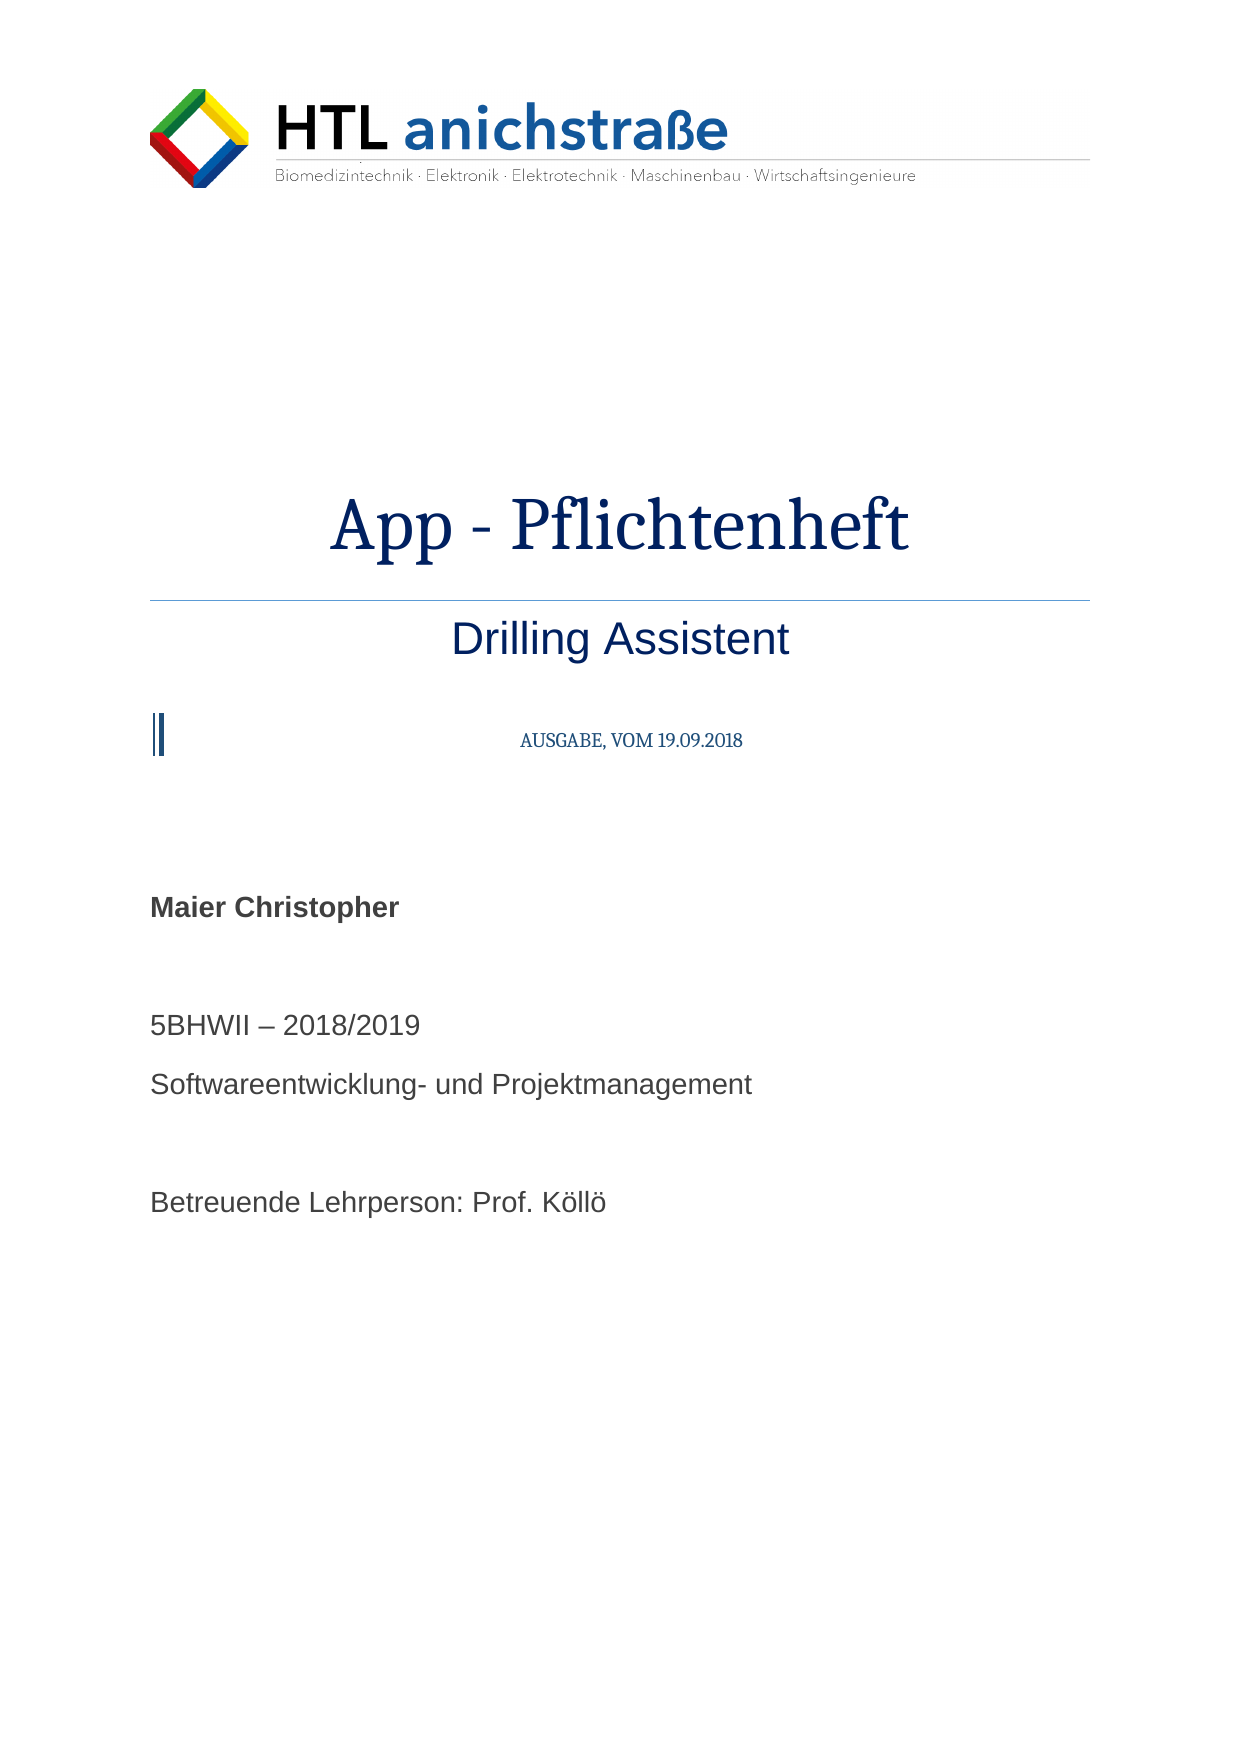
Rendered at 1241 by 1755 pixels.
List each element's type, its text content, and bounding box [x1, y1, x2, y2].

table_cell [150, 675, 1090, 712]
text Betreuende Lehrperson: Prof. Köllö [150, 1185, 1090, 1218]
table_cell Drilling Assistent [150, 601, 1090, 675]
table_header [150, 188, 1090, 450]
text Ausgabe, vom 19.09.2018 [153, 712, 1090, 756]
text Maier Christopher [150, 890, 1090, 923]
text 5BHWII – 2018/2019 [150, 1008, 1090, 1041]
text Softwareentwicklung- und Projektmanagement [150, 1067, 1090, 1100]
table_cell App - Pflichtenheft [150, 450, 1090, 600]
